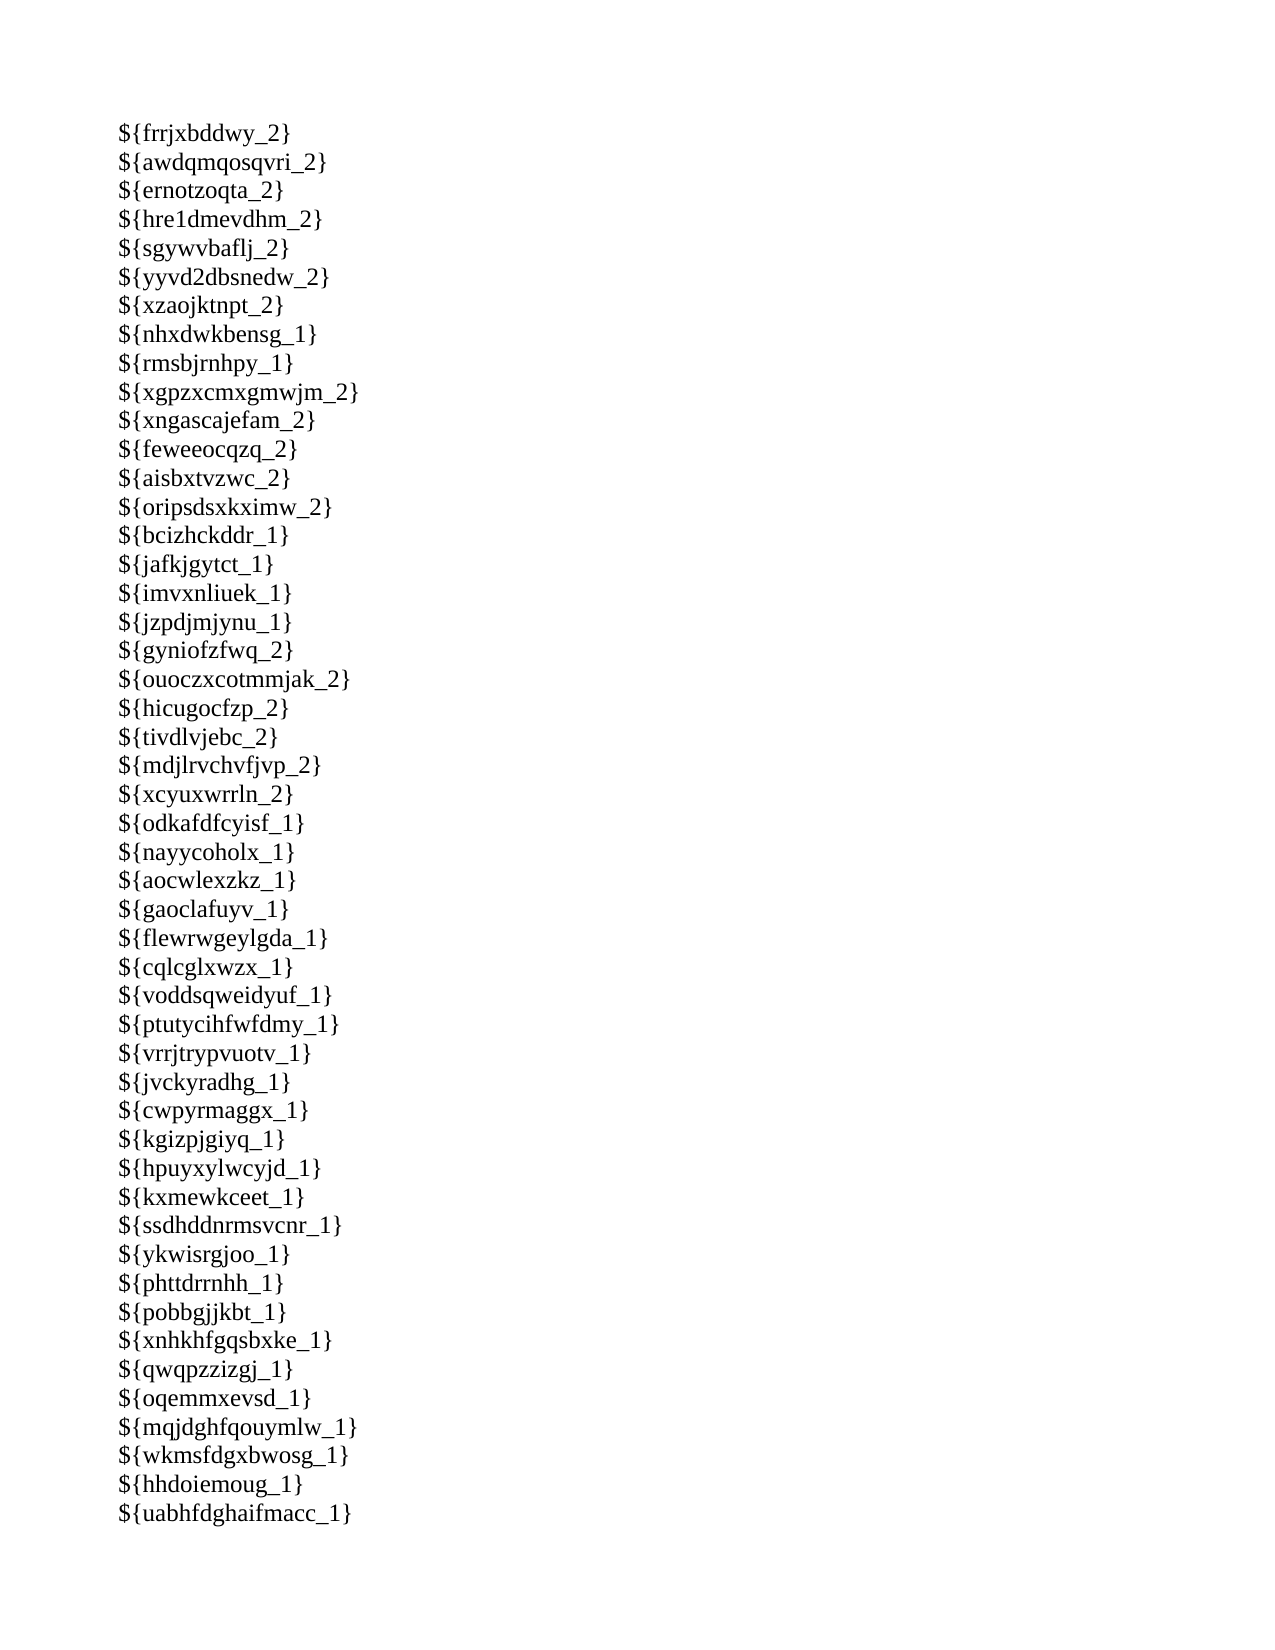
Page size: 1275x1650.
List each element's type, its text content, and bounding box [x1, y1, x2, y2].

text ${feweeocqzq_2} [118, 434, 1157, 463]
text ${mqjdghfqouymlw_1} [118, 1412, 1157, 1441]
text ${sgywvbaflj_2} [118, 233, 1157, 262]
text ${kgizpjgiyq_1} [118, 1124, 1157, 1153]
text ${bcizhckddr_1} [118, 521, 1157, 549]
text ${oqemmxevsd_1} [118, 1383, 1157, 1412]
text ${imvxnliuek_1} [118, 578, 1157, 607]
text ${hpuyxylwcyjd_1} [118, 1153, 1157, 1182]
text ${awdqmqosqvri_2} [118, 147, 1157, 176]
text ${voddsqweidyuf_1} [118, 981, 1157, 1009]
text ${qwqpzzizgj_1} [118, 1354, 1157, 1383]
text ${ptutycihfwfdmy_1} [118, 1009, 1157, 1038]
text ${nayycoholx_1} [118, 837, 1157, 866]
text ${gaoclafuyv_1} [118, 894, 1157, 923]
text ${frrjxbddwy_2} [118, 118, 1157, 147]
text ${xgpzxcmxgmwjm_2} [118, 377, 1157, 406]
text ${nhxdwkbensg_1} [118, 319, 1157, 348]
text ${xnhkhfgqsbxke_1} [118, 1326, 1157, 1354]
text ${yyvd2dbsnedw_2} [118, 262, 1157, 291]
text ${ernotzoqta_2} [118, 176, 1157, 204]
text ${xzaojktnpt_2} [118, 291, 1157, 319]
text ${cwpyrmaggx_1} [118, 1096, 1157, 1124]
text ${aisbxtvzwc_2} [118, 463, 1157, 492]
text ${phttdrrnhh_1} [118, 1268, 1157, 1297]
text ${hicugocfzp_2} [118, 693, 1157, 722]
text ${rmsbjrnhpy_1} [118, 348, 1157, 377]
text ${gyniofzfwq_2} [118, 636, 1157, 664]
text ${wkmsfdgxbwosg_1} [118, 1441, 1157, 1469]
text ${aocwlexzkz_1} [118, 866, 1157, 894]
text ${xcyuxwrrln_2} [118, 779, 1157, 808]
text ${flewrwgeylgda_1} [118, 923, 1157, 952]
text ${vrrjtrypvuotv_1} [118, 1038, 1157, 1067]
text ${ykwisrgjoo_1} [118, 1239, 1157, 1268]
text ${hhdoiemoug_1} [118, 1469, 1157, 1498]
text ${jzpdjmjynu_1} [118, 607, 1157, 636]
text ${ssdhddnrmsvcnr_1} [118, 1211, 1157, 1239]
text ${jafkjgytct_1} [118, 549, 1157, 578]
text ${xngascajefam_2} [118, 406, 1157, 434]
text ${mdjlrvchvfjvp_2} [118, 751, 1157, 779]
text ${oripsdsxkximw_2} [118, 492, 1157, 521]
text ${kxmewkceet_1} [118, 1182, 1157, 1211]
text ${ouoczxcotmmjak_2} [118, 664, 1157, 693]
text ${odkafdfcyisf_1} [118, 808, 1157, 837]
text ${pobbgjjkbt_1} [118, 1297, 1157, 1326]
text ${tivdlvjebc_2} [118, 722, 1157, 751]
text ${hre1dmevdhm_2} [118, 204, 1157, 233]
text ${uabhfdghaifmacc_1} [118, 1498, 1157, 1527]
text ${jvckyradhg_1} [118, 1067, 1157, 1096]
text ${cqlcglxwzx_1} [118, 952, 1157, 981]
